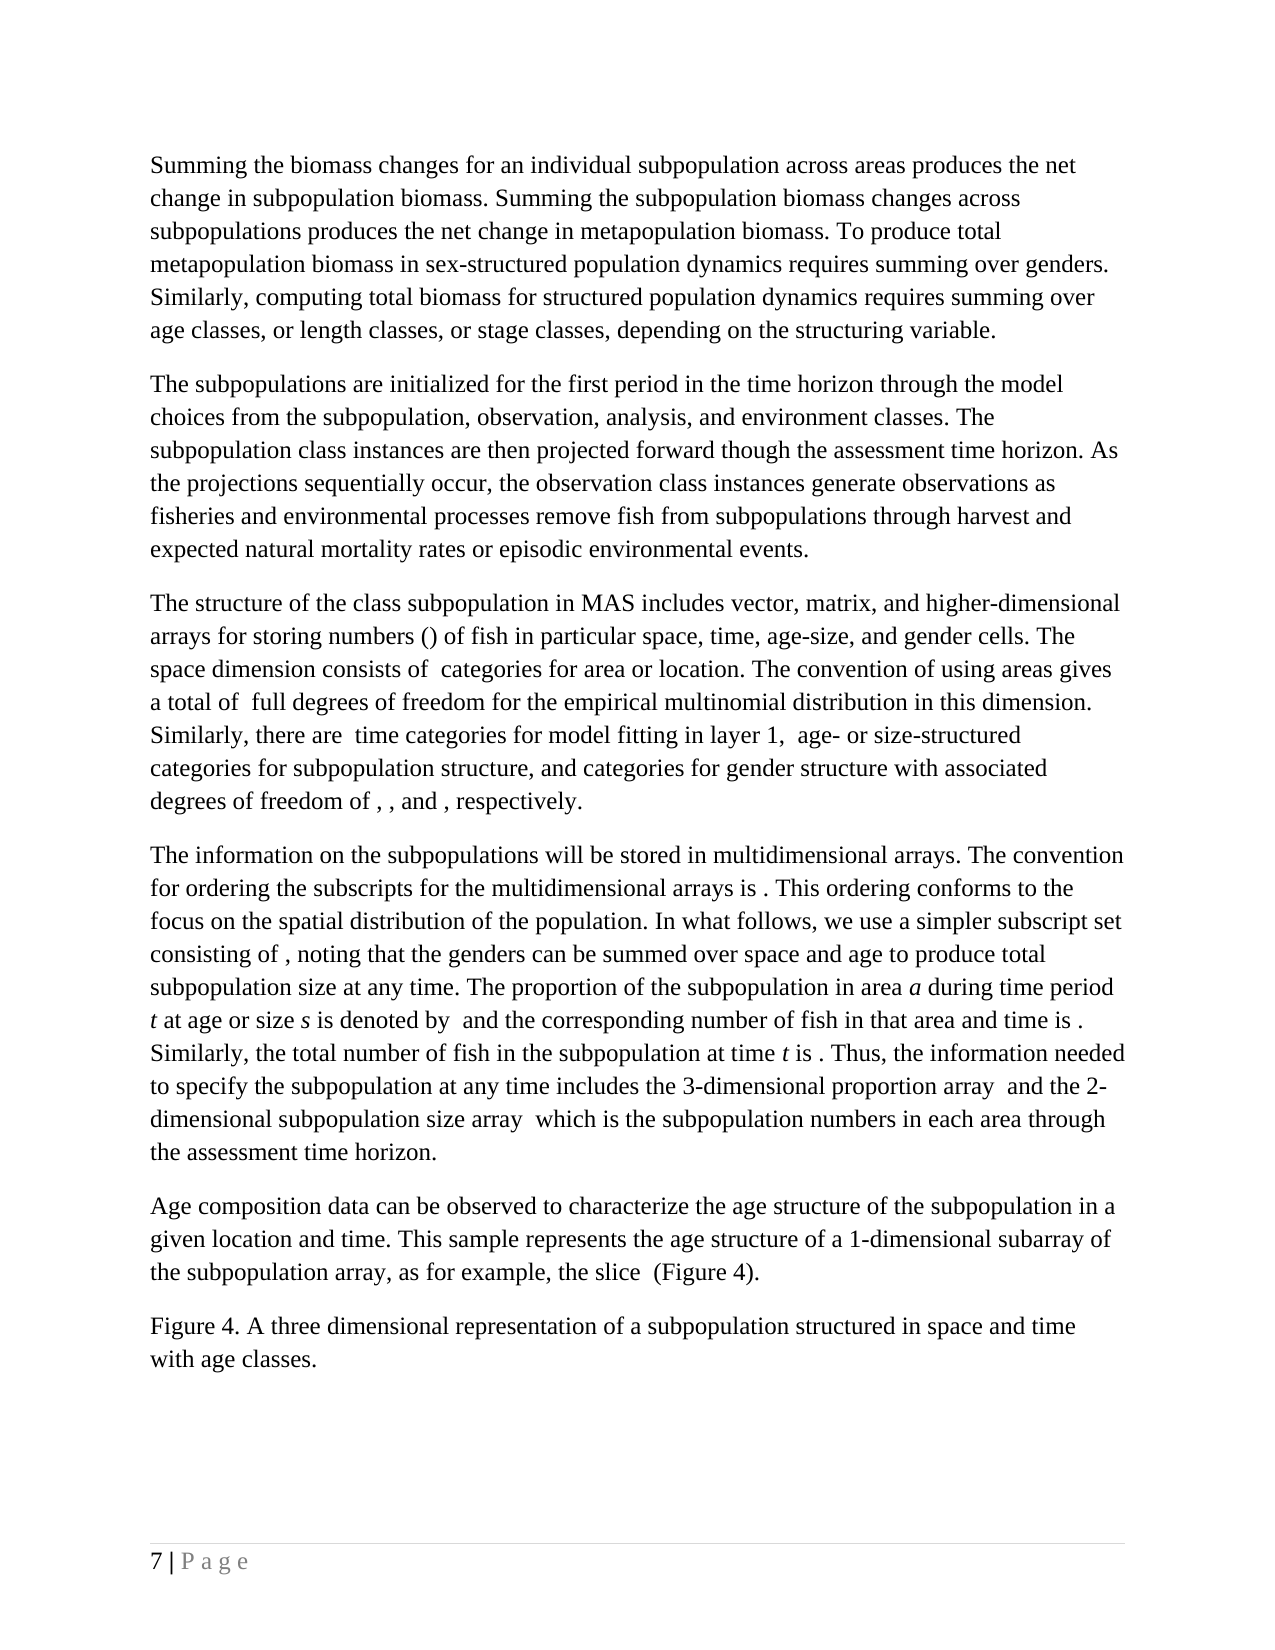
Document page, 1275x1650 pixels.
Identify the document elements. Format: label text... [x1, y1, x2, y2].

text The information on the subpopulations will be stored in multidimensional arrays. The convention for ordering the subscripts for the multidimensional arrays is . This ordering conforms to the focus on the spatial distribution of the population. In what follows, we use a simpler subscript set consisting of , noting that the genders can be summed over space and age to produce total subpopulation size at any time. The proportion of the subpopulation in area a during time period t at age or size s is denoted by and the corresponding number of fish in that area and time is . Similarly, the total number of fish in the subpopulation at time t is . Thus, the information needed to specify the subpopulation at any time includes the 3-dimensional proportion array and the 2-dimensional subpopulation size array which is the subpopulation numbers in each area through the assessment time horizon. [150, 840, 1125, 1166]
text The structure of the class subpopulation in MAS includes vector, matrix, and higher-dimensional arrays for storing numbers () of fish in particular space, time, age-size, and gender cells. The space dimension consists of categories for area or location. The convention of using areas gives a total of full degrees of freedom for the empirical multinomial distribution in this dimension. Similarly, there are time categories for model fitting in layer 1, age- or size-structured categories for subpopulation structure, and categories for gender structure with associated degrees of freedom of , , and , respectively. [150, 588, 1125, 815]
text Figure 4. A three dimensional representation of a subpopulation structured in space and time with age classes. [150, 1311, 1125, 1373]
text Summing the biomass changes for an individual subpopulation across areas produces the net change in subpopulation biomass. Summing the subpopulation biomass changes across subpopulations produces the net change in metapopulation biomass. To produce total metapopulation biomass in sex-structured population dynamics requires summing over genders. Similarly, computing total biomass for structured population dynamics requires summing over age classes, or length classes, or stage classes, depending on the structuring variable. [150, 150, 1125, 344]
text The subpopulations are initialized for the first period in the time horizon through the model choices from the subpopulation, observation, analysis, and environment classes. The subpopulation class instances are then projected forward though the assessment time horizon. As the projections sequentially occur, the observation class instances generate observations as fisheries and environmental processes remove fish from subpopulations through harvest and expected natural mortality rates or episodic environmental events. [150, 369, 1125, 563]
text Age composition data can be observed to characterize the age structure of the subpopulation in a given location and time. This sample represents the age structure of a 1-dimensional subarray of the subpopulation array, as for example, the slice (Figure 4). [150, 1191, 1125, 1286]
